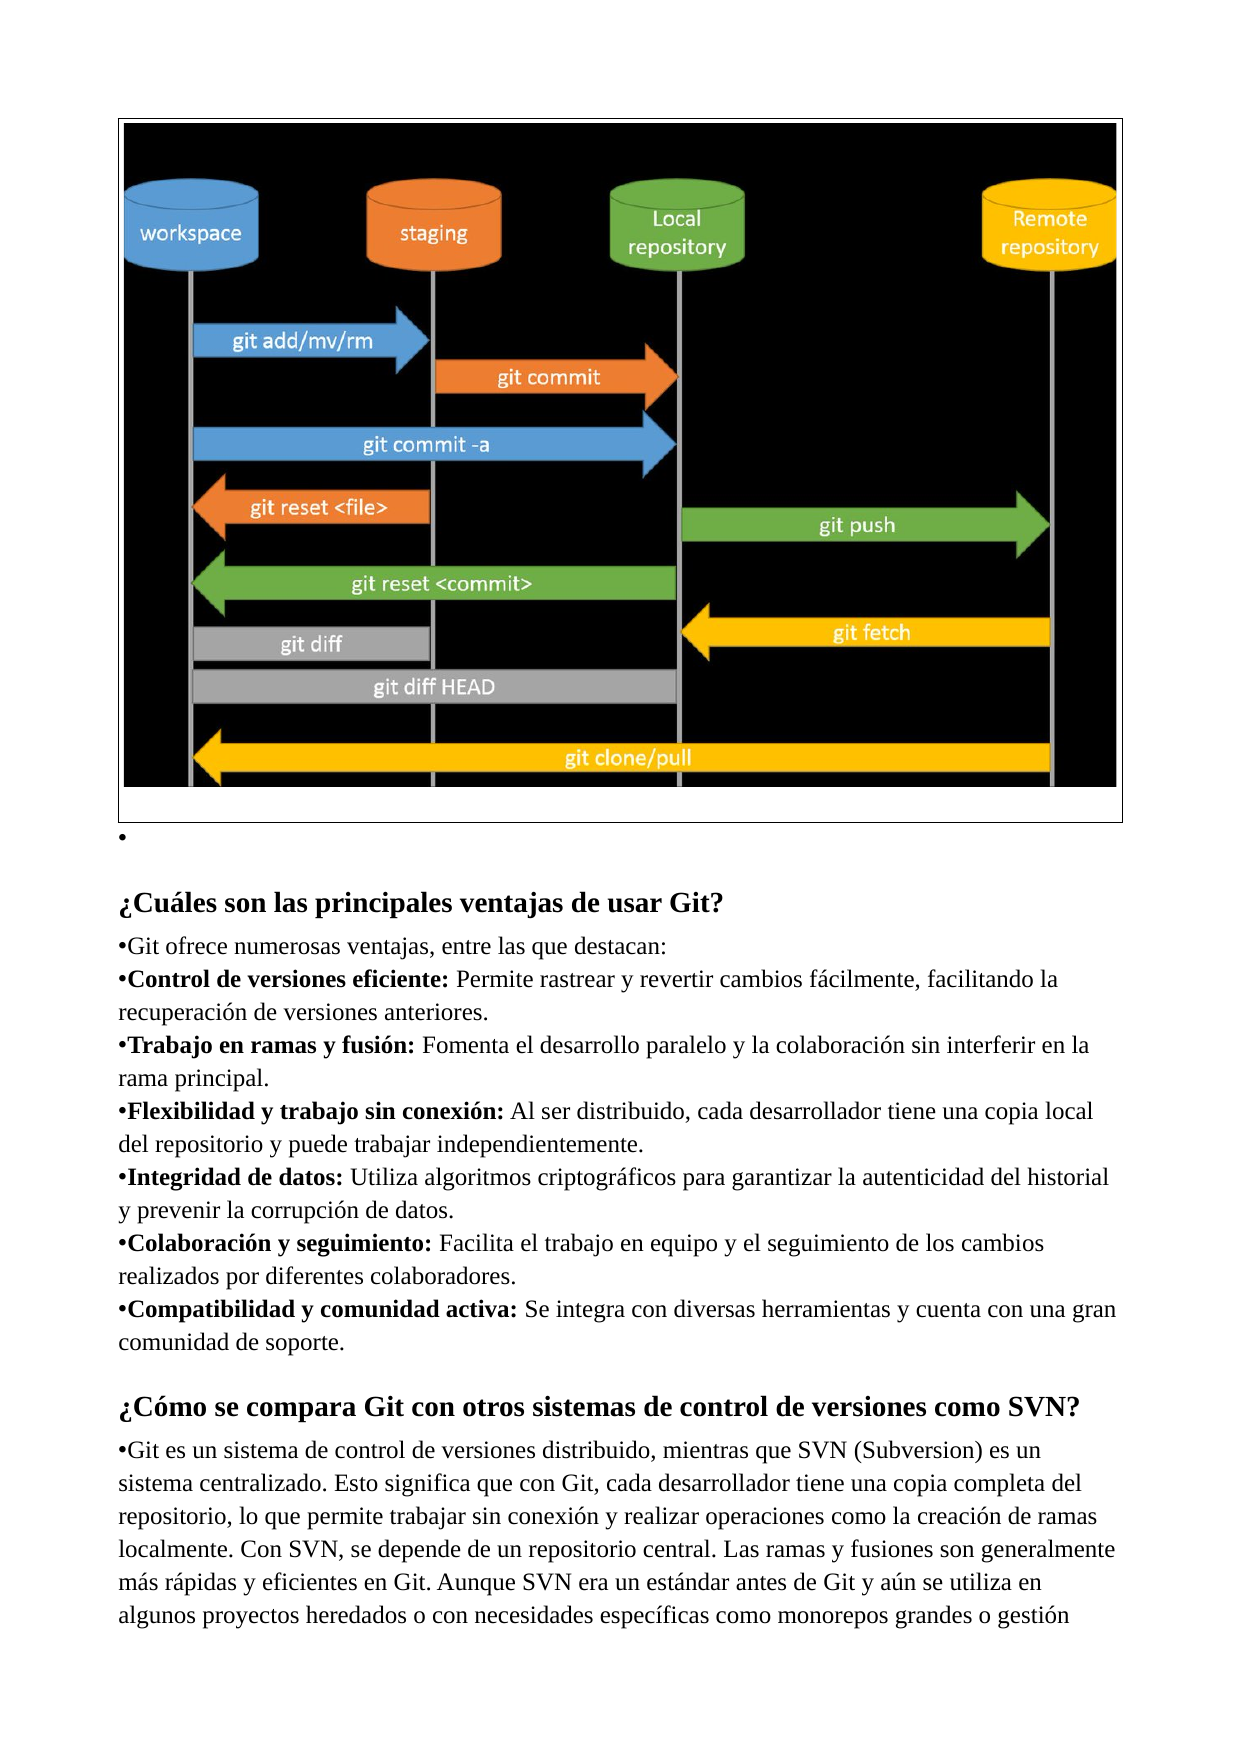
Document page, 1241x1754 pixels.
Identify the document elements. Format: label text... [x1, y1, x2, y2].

table_cell [119, 119, 1122, 822]
list Integridad de datos: Utiliza algoritmos criptográficos para garantizar la autenticidad del historial y prevenir la corrupción de datos. [118, 1162, 1122, 1224]
list Git es un sistema de control de versiones distribuido, mientras que SVN (Subversion) es un sistema centralizado. Esto significa que con Git, cada desarrollador tiene una copia completa del repositorio, lo que permite trabajar sin conexión y realizar operaciones como la creación de ramas localmente. Con SVN, se depende de un repositorio central. Las ramas y fusiones son generalmente más rápidas y eficientes en Git. Aunque SVN era un estándar antes de Git y aún se utiliza en algunos proyectos heredados o con necesidades específicas como monorepos grandes o gestión [118, 1435, 1122, 1629]
list Compatibilidad y comunidad activa: Se integra con diversas herramientas y cuenta con una gran comunidad de soporte. [118, 1294, 1122, 1356]
subtitle ¿Cómo se compara Git con otros sistemas de control de versiones como SVN? [118, 1389, 1122, 1423]
list Git ofrece numerosas ventajas, entre las que destacan: [118, 931, 1122, 959]
subtitle ¿Cuáles son las principales ventajas de usar Git? [118, 885, 1122, 918]
picture [123, 123, 1117, 787]
list Control de versiones eficiente: Permite rastrear y revertir cambios fácilmente, facilitando la recuperación de versiones anteriores. [118, 964, 1122, 1026]
list Flexibilidad y trabajo sin conexión: Al ser distribuido, cada desarrollador tiene una copia local del repositorio y puede trabajar independientemente. [118, 1096, 1122, 1158]
list Trabajo en ramas y fusión: Fomenta el desarrollo paralelo y la colaboración sin interferir en la rama principal. [118, 1030, 1122, 1092]
list Colaboración y seguimiento: Facilita el trabajo en equipo y el seguimiento de los cambios realizados por diferentes colaboradores. [118, 1228, 1122, 1290]
